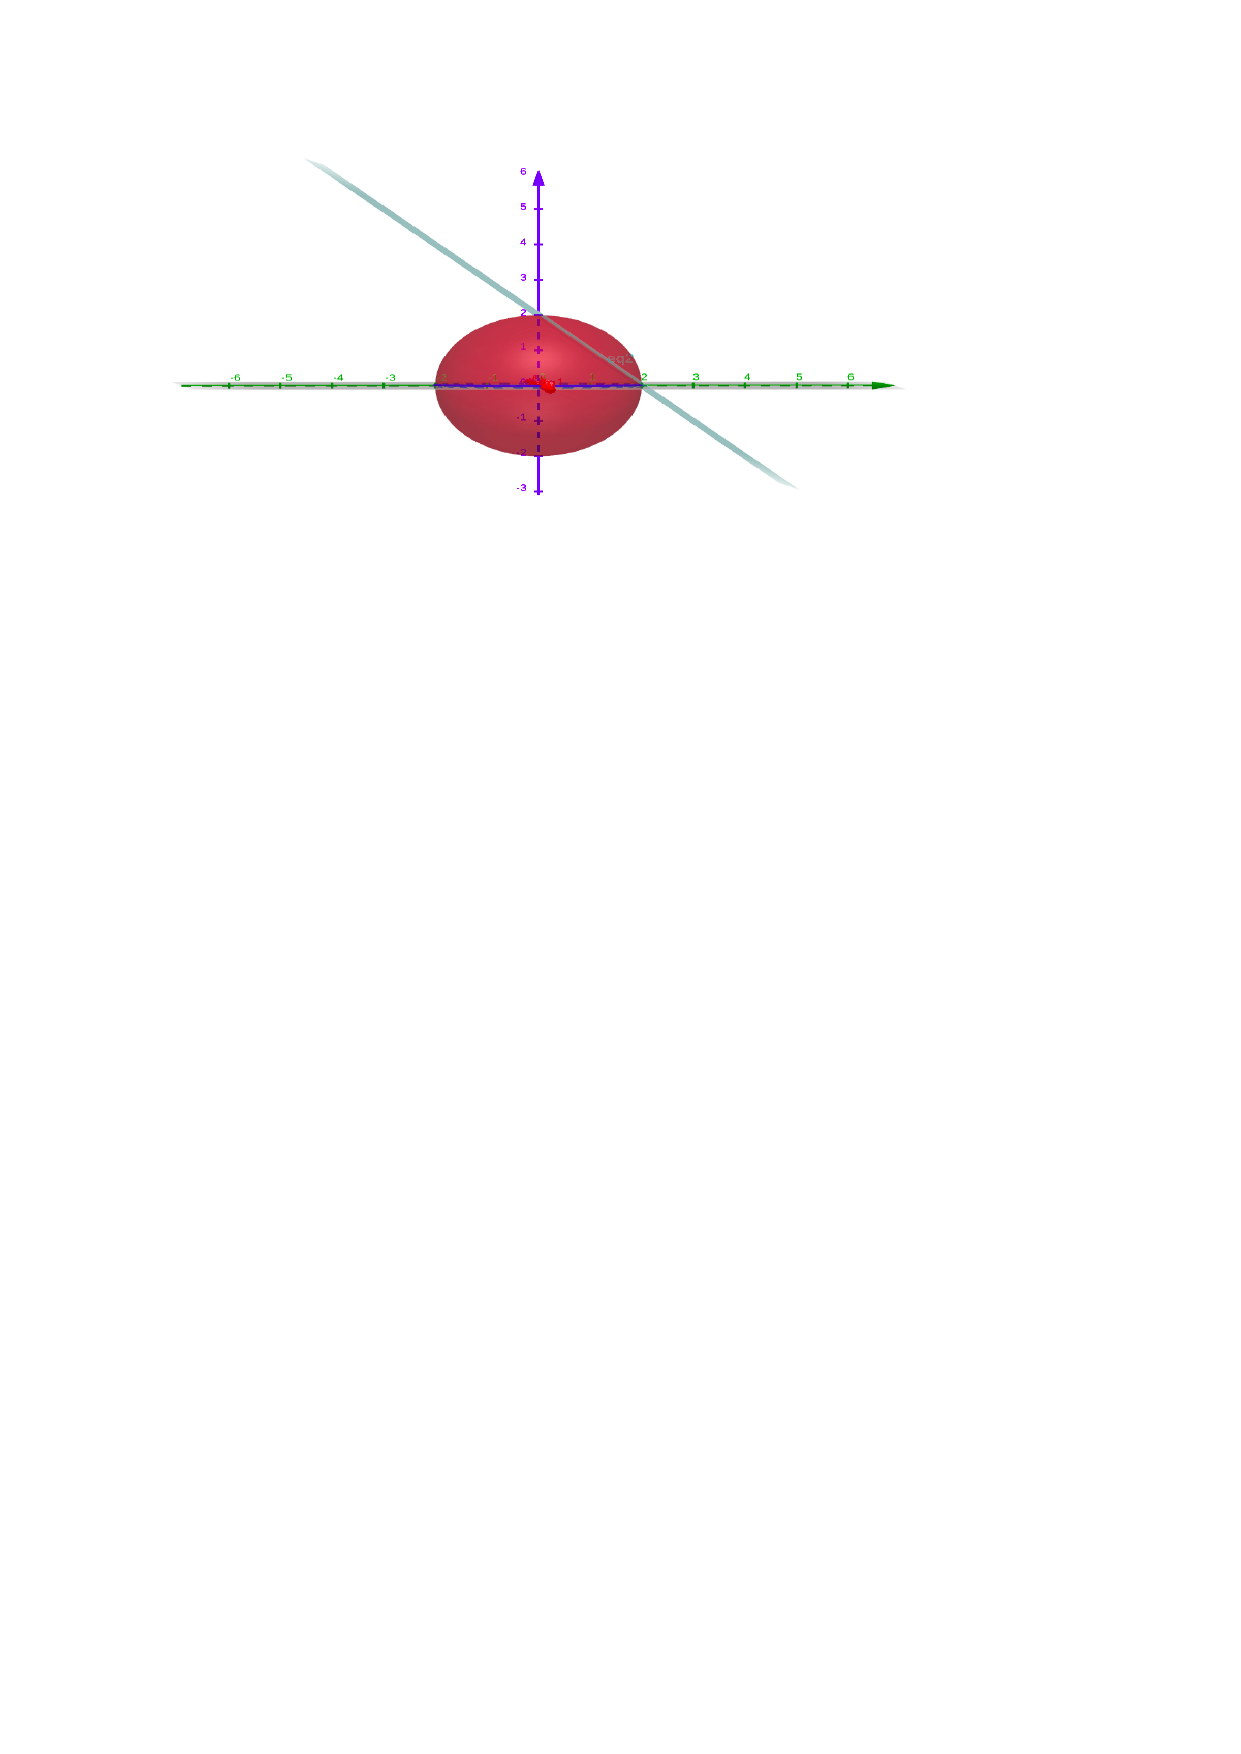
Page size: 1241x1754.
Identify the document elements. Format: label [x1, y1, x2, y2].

picture [165, 147, 913, 541]
